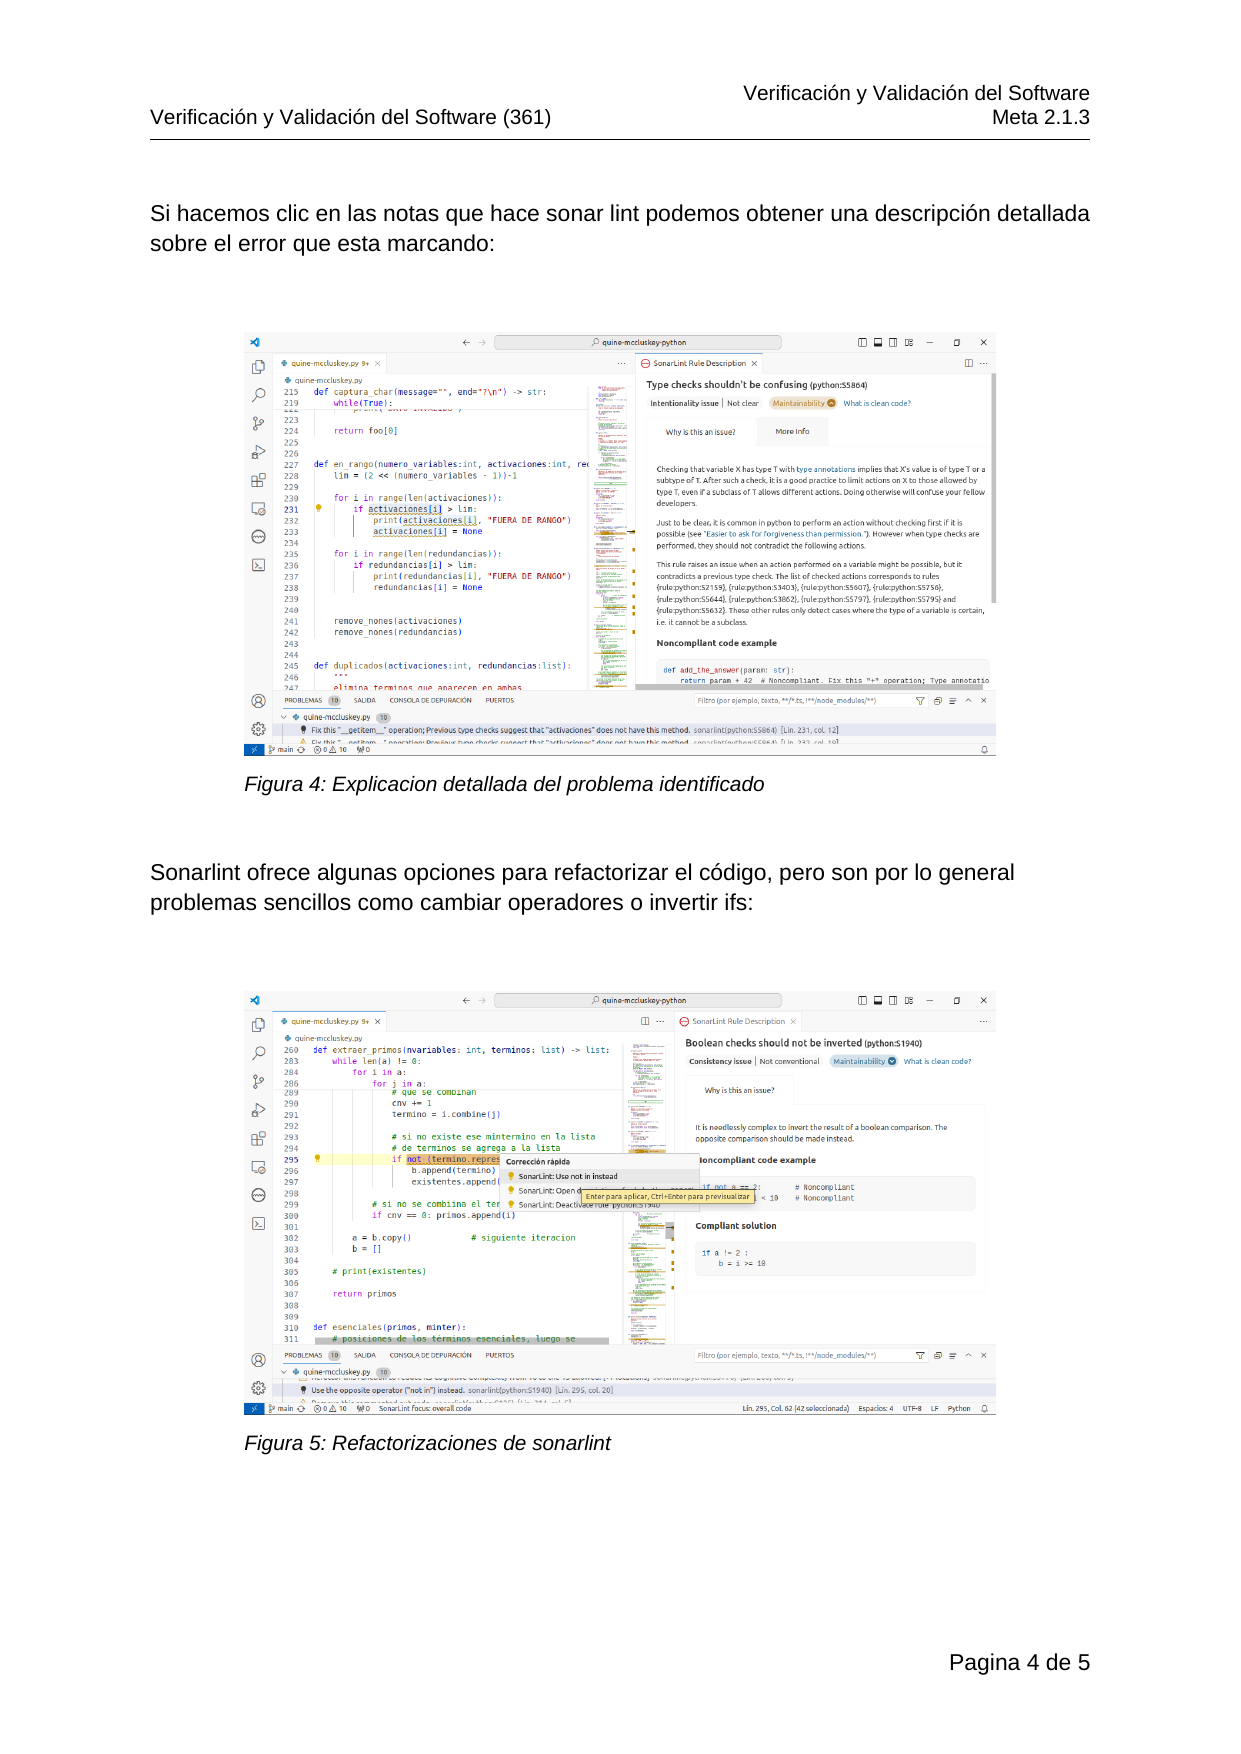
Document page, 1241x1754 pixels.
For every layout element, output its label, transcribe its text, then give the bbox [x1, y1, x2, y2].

picture [244, 332, 997, 756]
picture [244, 991, 997, 1415]
text Figura 4: Explicacion detallada del problema identificado [244, 756, 996, 796]
text Si hacemos clic en las notas que hace sonar lint podemos obtener una descripción detallada sobre el error que esta marcando: [150, 200, 1090, 256]
text Sonarlint ofrece algunas opciones para refactorizar el código, pero son por lo general problemas sencillos como cambiar operadores o invertir ifs: [150, 859, 1090, 915]
text Figura 5: Refactorizaciones de sonarlint [244, 1415, 996, 1454]
